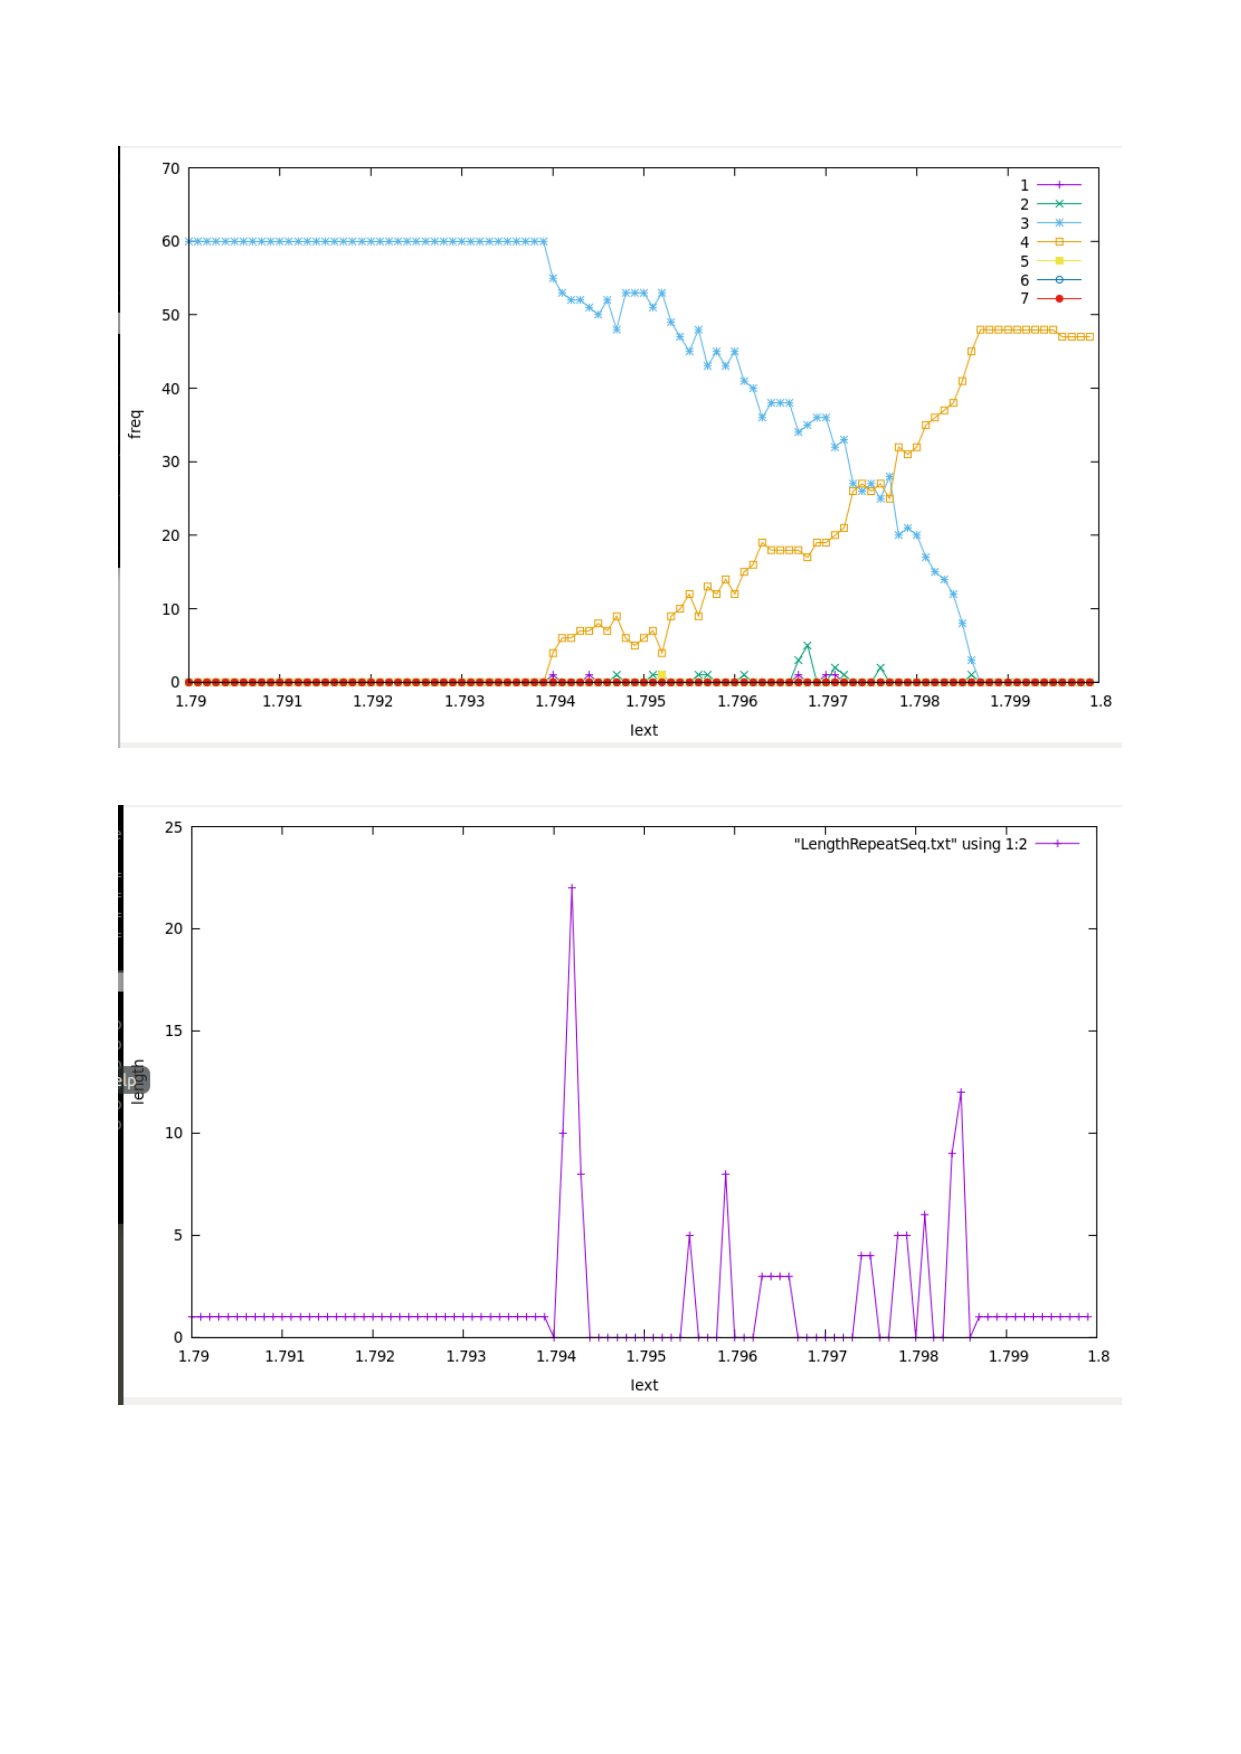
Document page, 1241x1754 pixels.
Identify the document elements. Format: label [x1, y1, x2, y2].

picture [118, 146, 1123, 748]
picture [118, 805, 1123, 1405]
